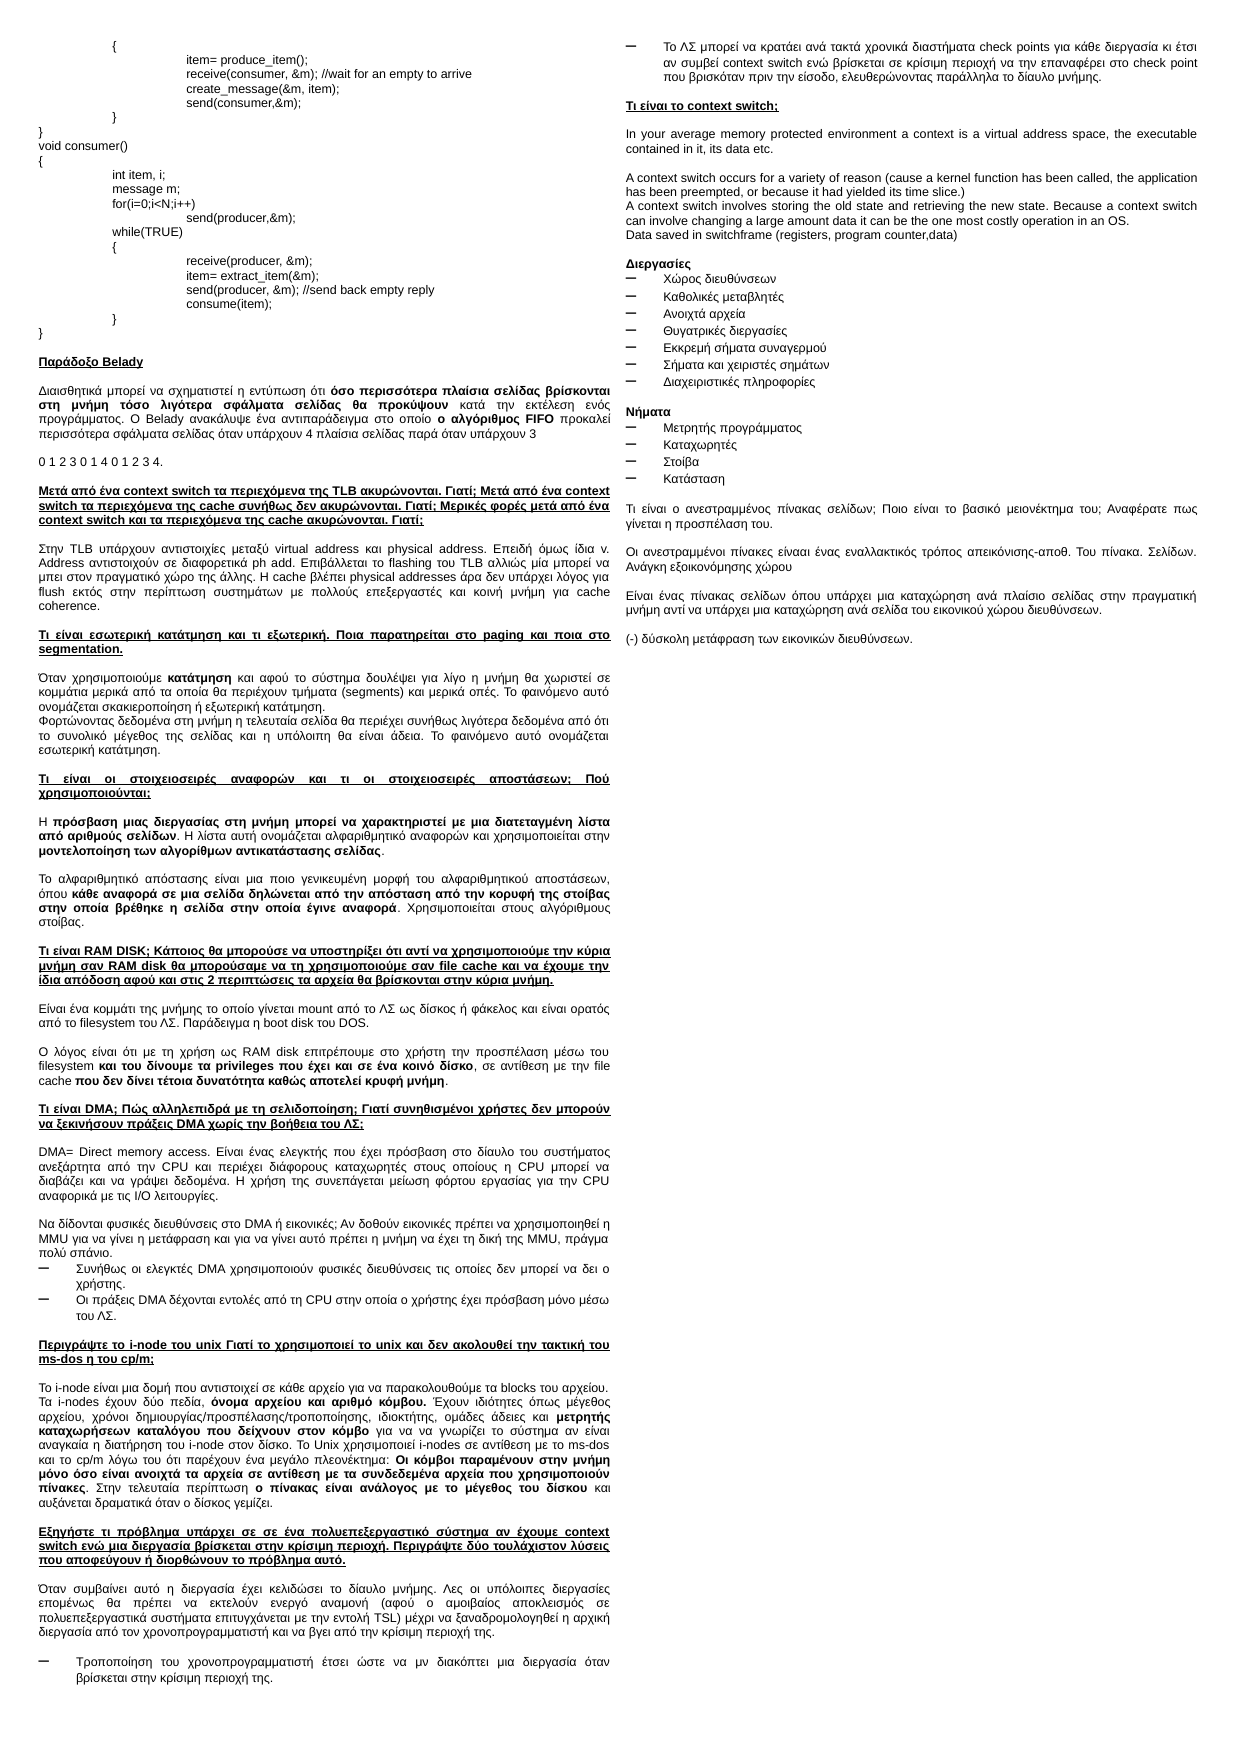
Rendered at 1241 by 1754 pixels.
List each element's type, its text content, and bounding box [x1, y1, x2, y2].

text send(consumer,&m); [38, 96, 611, 110]
text { [38, 38, 611, 53]
list Το ΛΣ μπορεί να κρατάει ανά τακτά χρονικά διαστήματα check points για κάθε διεργασία κι έτσι αν συμβεί context switch ενώ βρίσκεται σε κρίσιμη περιοχή να την επαναφέρει στο check point που βρισκόταν πριν την είσοδο, ελευθερώνοντας παράλληλα το δίαυλο μνήμης. [626, 38, 1198, 84]
text } [38, 110, 611, 124]
text Όταν συμβαίνει αυτό η διεργασία έχει κελιδώσει το δίαυλο μνήμης. Λες οι υπόλοιπες διεργασίες επομένως θα πρέπει να εκτελούν ενεργό αναμονή (αφού ο αμοιβαίος αποκλεισμός σε πολυεπεξεργαστικά συστήματα επιτυγχάνεται με την εντολή TSL) μέχρι να ξαναδρομολογηθεί η αρχική διεργασία από τον χρονοπρογραμματιστή και να βγει από την κρίσιμη περιοχή της. [38, 1582, 611, 1639]
text Παράδοξο Belady [38, 354, 611, 369]
text Είναι ένας πίνακας σελίδων όπου υπάρχει μια καταχώρηση ανά πλαίσιο σελίδας στην πραγματική μνήμη αντί να υπάρχει μια καταχώρηση ανά σελίδα του εικονικού χώρου διευθύνσεων. [626, 588, 1198, 617]
text Στην TLB υπάρχουν αντιστοιχίες μεταξύ virtual address και physical address. Επειδή όμως ίδια v. Address αντιστοιχούν σε διαφορετικά ph add. Επιβάλλεται το flashing του TLB αλλιώς μία μπορεί να μπει στον πραγματικό χώρο της άλλης. Η cache βλέπει physical addresses άρα δεν υπάρχει λόγος για flush εκτός στην περίπτωση συστημάτων με πολλούς επεξεργαστές και κοινή μνήμη για cache coherence. [38, 541, 611, 613]
text } [38, 124, 611, 139]
text Όταν χρησιμοποιούμε κατάτμηση και αφού το σύστημα δουλέψει για λίγο η μνήμη θα χωριστεί σε κομμάτια μερικά από τα οποία θα περιέχουν τμήματα (segments) και μερικά οπές. Το φαινόμενο αυτό ονομάζεται σκακιεροποίηση ή εξωτερική κατάτμηση. [38, 671, 611, 714]
text } [38, 311, 611, 326]
text 0 1 2 3 0 1 4 0 1 2 3 4. [38, 455, 611, 469]
text item= produce_item(); [38, 53, 611, 67]
text Να δίδονται φυσικές διευθύνσεις στο DMA ή εικονικές; Αν δοθούν εικονικές πρέπει να χρησιμοποιηθεί η MMU για να γίνει η μετάφραση και για να γίνει αυτό πρέπει η μνήμη να έχει τη δική της MMU, πράγμα πολύ σπάνιο. [38, 1217, 611, 1260]
text Μετά από ένα context switch τα περιεχόμενα της TLB ακυρώνονται. Γιατί; Μετά από ένα context switch τα περιεχόμενα της cache συνήθως δεν ακυρώνονται. Γιατί; Μερικές φορές μετά από ένα context switch και τα περιεχόμενα της cache ακυρώνονται. Γιατί; [38, 484, 611, 527]
text int item, i; [38, 168, 611, 182]
text Τι είναι οι στοιχειοσειρές αναφορών και τι οι στοιχειοσειρές αποστάσεων; Πού χρησιμοποιούνται; [38, 771, 611, 800]
text Τι είναι DMA; Πώς αλληλεπιδρά με τη σελιδοποίηση; Γιατί συνηθισμένοι χρήστες δεν μπορούν [38, 1102, 611, 1115]
list Κατάσταση [626, 471, 1198, 488]
list Θυγατρικές διεργασίες [626, 322, 1198, 339]
text Εξηγήστε τι πρόβλημα υπάρχει σε σε ένα πολυεπεξεργαστικό σύστημα αν έχουμε context switch ενώ μια διεργασία βρίσκεται στην κρίσιμη περιοχή. Περιγράψτε δύο τουλάχιστον λύσεις που αποφεύγουν ή διορθώνουν το πρόβλημα αυτό. [38, 1524, 611, 1567]
list Χώρος διευθύνσεων [626, 271, 1198, 288]
text Νήματα [626, 405, 1198, 419]
list Σήματα και χειριστές σημάτων [626, 356, 1198, 373]
list Συνήθως οι ελεγκτές DMA χρησιμοποιούν φυσικές διευθύνσεις τις οποίες δεν μπορεί να δει ο χρήστης. [38, 1260, 611, 1292]
text void consumer() [38, 139, 611, 153]
text message m; [38, 182, 611, 196]
list Καταχωρητές [626, 436, 1198, 453]
text Οι ανεστραμμένοι πίνακες είνααι ένας εναλλακτικός τρόπος απεικόνισης-αποθ. Του πίνακα. Σελίδων. Ανάγκη εξοικονόμησης χώρου [626, 545, 1198, 574]
text while(TRUE) [38, 225, 611, 239]
text Το i-node είναι μια δομή που αντιστοιχεί σε κάθε αρχείο για να παρακολουθούμε τα blocks του αρχείου. Τα i-nodes έχουν δύο πεδία, όνομα αρχείου και αριθμό κόμβου. Έχουν ιδιότητες όπως μέγεθος αρχείου, χρόνοι δημιουργίας/προσπέλασης/τροποποίησης, ιδιοκτήτης, ομάδες άδειες και μετρητής καταχωρήσεων καταλόγου που δείχνουν στον κόμβο για να να γνωρίζει το σύστημα αν είναι αναγκαία η διατήρηση του i-node στον δίσκο. Το Unix χρησιμοποιεί i-nodes σε αντίθεση με το ms-dos και το cp/m λόγω του ότι παρέχουν ένα μεγάλο πλεονέκτημα: Οι κόμβοι παραμένουν στην μνήμη μόνο όσο είναι ανοιχτά τα αρχεία σε αντίθεση με τα συνδεδεμένα αρχεία που χρησιμοποιούν πίνακες. Στην τελευταία περίπτωση ο πίνακας είναι ανάλογος με το μέγεθος του δίσκου και αυξάνεται δραματικά όταν ο δίσκος γεμίζει. [38, 1381, 611, 1510]
list Εκκρεμή σήματα συναγερμού [626, 339, 1198, 356]
text να ξεκινήσουν πράξεις DMA χωρίς την βοήθεια του ΛΣ; [38, 1116, 611, 1131]
text DMA= Direct memory access. Είναι ένας ελεγκτής που έχει πρόσβαση στο δίαυλο του συστήματος ανεξάρτητα από την CPU και περιέχει διάφορους καταχωρητές στους οποίους η CPU μπορεί να διαβάζει και να γράψει δεδομένα. Η χρήση της συνεπάγεται μείωση φόρτου εργασίας για την CPU αναφορικά με τις I/O λειτουργίες. [38, 1145, 611, 1203]
text receive(producer, &m); [38, 254, 611, 268]
text for(i=0;i<N;i++) [38, 196, 611, 211]
text Διαισθητικά μπορεί να σχηματιστεί η εντύπωση ότι όσο περισσότερα πλαίσια σελίδας βρίσκονται στη μνήμη τόσο λιγότερα σφάλματα σελίδας θα προκύψουν κατά την εκτέλεση ενός προγράμματος. Ο Belady ανακάλυψε ένα αντιπαράδειγμα στο οποίο ο αλγόριθμος FIFO προκαλεί περισσότερα σφάλματα σελίδας όταν υπάρχουν 4 πλαίσια σελίδας παρά όταν υπάρχουν 3 [38, 383, 611, 441]
text { [38, 153, 611, 168]
list Στοίβα [626, 453, 1198, 471]
text Είναι ένα κομμάτι της μνήμης το οποίο γίνεται mount από το ΛΣ ως δίσκος ή φάκελος και είναι ορατός από το filesystem του ΛΣ. Παράδειγμα η boot disk του DOS. [38, 1001, 611, 1030]
text Τι είναι RAM DISK; Κάποιος θα μπορούσε να υποστηρίξει ότι αντί να χρησιμοποιούμε την κύρια [38, 944, 611, 957]
text consume(item); [38, 297, 611, 311]
list Οι πράξεις DMA δέχονται εντολές από τη CPU στην οποία ο χρήστης έχει πρόσβαση μόνο μέσω του ΛΣ. [38, 1292, 611, 1323]
text In your average memory protected environment a context is a virtual address space, the executable contained in it, its data etc. [626, 127, 1198, 156]
text (-) δύσκολη μετάφραση των εικονικών διευθύνσεων. [626, 631, 1198, 646]
text A context switch occurs for a variety of reason (cause a kernel function has been called, the application has been preempted, or because it had yielded its time slice.) [626, 170, 1198, 199]
text Η πρόσβαση μιας διεργασίας στη μνήμη μπορεί να χαρακτηριστεί με μια διατεταγμένη λίστα από αριθμούς σελίδων. Η λίστα αυτή ονομάζεται αλφαριθμητικό αναφορών και χρησιμοποιείται στην μοντελοποίηση των αλγορίθμων αντικατάστασης σελίδας. [38, 814, 611, 858]
text send(producer,&m); [38, 211, 611, 225]
text Φορτώνοντας δεδομένα στη μνήμη η τελευταία σελίδα θα περιέχει συνήθως λιγότερα δεδομένα από ότι το συνολικό μέγεθος της σελίδας και η υπόλοιπη θα είναι άδεια. Το φαινόμενο αυτό ονομάζεται εσωτερική κατάτμηση. [38, 714, 611, 757]
text Περιγράψτε το i-node του unix Γιατί το χρησιμοποιεί το unix και δεν ακολουθεί την τακτική του ms-dos η του cp/m; [38, 1337, 611, 1366]
text Τι είναι το context switch; [626, 98, 1198, 113]
text Διεργασίες [626, 257, 1198, 271]
text } [38, 326, 611, 340]
text item= extract_item(&m); [38, 268, 611, 283]
text Ο λόγος είναι ότι με τη χρήση ως RAM disk επιτρέπουμε στο χρήστη την προσπέλαση μέσω του filesystem και του δίνουμε τα privileges που έχει και σε ένα κοινό δίσκο, σε αντίθεση με την file cache που δεν δίνει τέτοια δυνατότητα καθώς αποτελεί κρυφή μνήμη. [38, 1044, 611, 1088]
text μνήμη σαν RAM disk θα μπορούσαμε να τη χρησιμοποιούμε σαν file cache και να έχουμε την ίδια απόδοση αφού και στις 2 περιπτώσεις τα αρχεία θα βρίσκονται στην κύρια μνήμη. [38, 958, 611, 987]
text receive(consumer, &m); //wait for an empty to arrive [38, 67, 611, 81]
text Τι είναι εσωτερική κατάτμηση και τι εξωτερική. Ποια παρατηρείται στο paging και ποια στο [38, 628, 611, 640]
text send(producer, &m); //send back empty reply [38, 283, 611, 297]
text Τι είναι ο ανεστραμμένος πίνακας σελίδων; Ποιο είναι το βασικό μειονέκτημα του; Αναφέρατε πως γίνεται η προσπέλαση του. [626, 502, 1198, 531]
list Διαχειριστικές πληροφορίες [626, 373, 1198, 391]
text segmentation. [38, 641, 611, 656]
text A context switch involves storing the old state and retrieving the new state. Because a context switch can involve changing a large amount data it can be the one most costly operation in an OS. [626, 199, 1198, 228]
text Το αλφαριθμητικό απόστασης είναι μια ποιο γενικευμένη μορφή του αλφαριθμητικού αποστάσεων, όπου κάθε αναφορά σε μια σελίδα δηλώνεται από την απόσταση από την κορυφή της στοίβας στην οποία βρέθηκε η σελίδα στην οποία έγινε αναφορά. Χρησιμοποιείται στους αλγόριθμους στοίβας. [38, 872, 611, 929]
list Τροποποίηση του χρονοπρογραμματιστή έτσει ώστε να μν διακόπτει μια διεργασία όταν βρίσκεται στην κρίσιμη περιοχή της. [38, 1654, 611, 1685]
list Καθολικές μεταβλητές [626, 288, 1198, 305]
text create_message(&m, item); [38, 81, 611, 96]
list Μετρητής προγράμματος [626, 419, 1198, 436]
text Data saved in switchframe (registers, program counter,data) [626, 228, 1198, 242]
text { [38, 239, 611, 254]
list Ανοιχτά αρχεία [626, 305, 1198, 322]
